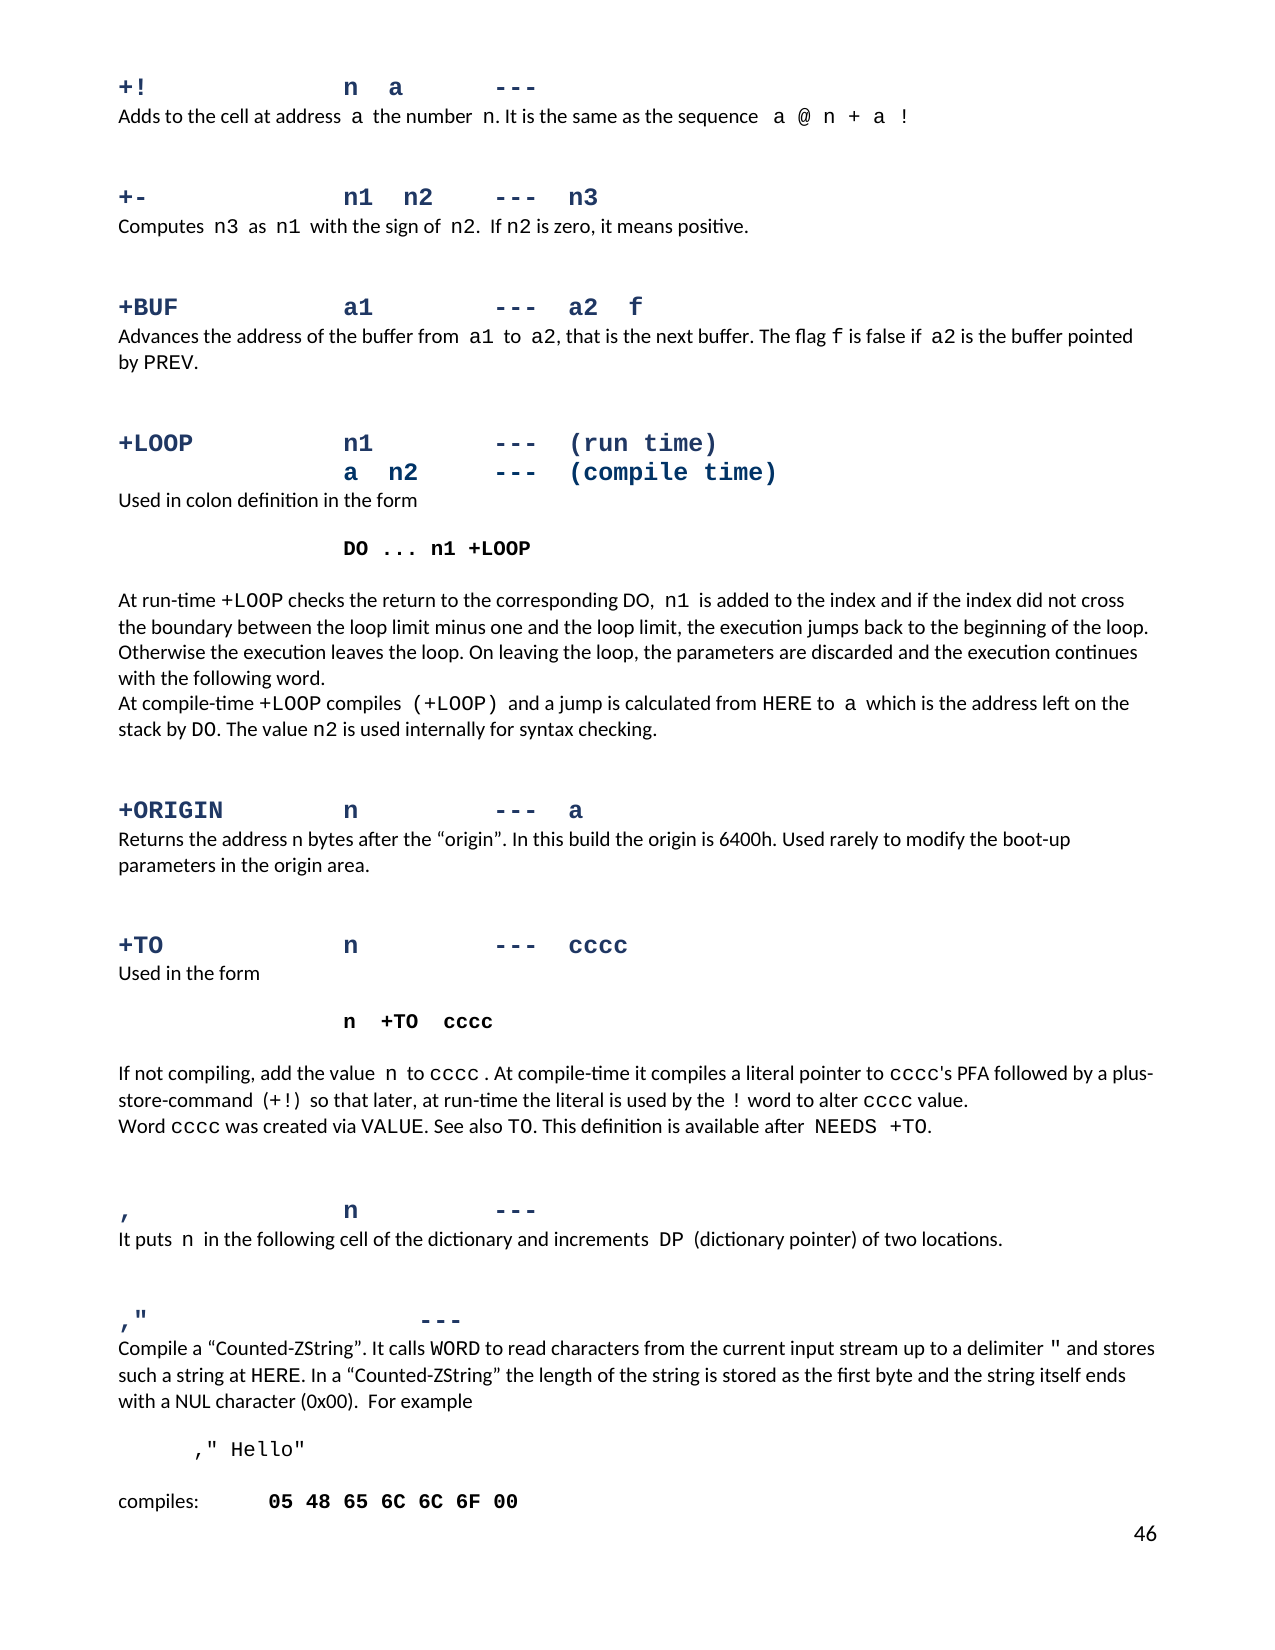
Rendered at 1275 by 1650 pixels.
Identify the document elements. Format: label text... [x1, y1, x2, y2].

text Word cccc was created via VALUE. See also TO. This definition is available after NEEDS +TO. [118, 1113, 1157, 1168]
text n +TO cccc [118, 1011, 1157, 1035]
subtitle , n --- [118, 1197, 1157, 1226]
subtitle +BUF a1 --- a2 f [118, 294, 1157, 323]
text At run-time +LOOP checks the return to the corresponding DO, n1 is added to the index and if the index did not cross the boundary between the loop limit minus one and the loop limit, the execution jumps back to the beginning of the loop. [118, 587, 1157, 639]
text It puts n in the following cell of the dictionary and increments DP (dictionary pointer) of two locations. [118, 1226, 1157, 1252]
text compiles: 05 48 65 6C 6C 6F 00 [118, 1488, 1157, 1515]
text Advances the address of the buffer from a1 to a2, that is the next buffer. The flag f is false if a2 is the buffer pointed by PREV. [118, 323, 1157, 376]
text Compile a “Counted-ZString”. It calls WORD to read characters from the current input stream up to a delimiter " and stores such a string at HERE. In a “Counted-ZString” the length of the string is stored as the first byte and the string itself ends with a NUL character (0x00). For example [118, 1336, 1157, 1414]
text Adds to the cell at address a the number n. It is the same as the sequence a @ n + a ! [118, 103, 1157, 130]
text ," Hello" [118, 1439, 1157, 1463]
text If not compiling, add the value n to cccc . At compile-time it compiles a literal pointer to cccc's PFA followed by a plus-store-command (+!) so that later, at run-time the literal is used by the ! word to alter cccc value. [118, 1060, 1157, 1113]
text Computes n3 as n1 with the sign of n2. If n2 is zero, it means positive. [118, 213, 1157, 239]
text Used in colon definition in the form [118, 487, 1157, 513]
subtitle +LOOP n1 --- (run time) [118, 431, 1157, 459]
text Returns the address n bytes after the “origin”. In this build the origin is 6400h. Used rarely to modify the boot-up parameters in the origin area. [118, 826, 1157, 877]
subtitle ," --- [118, 1307, 1157, 1336]
text Used in the form [118, 961, 1157, 986]
subtitle +TO n --- cccc [118, 932, 1157, 961]
subtitle +ORIGIN n --- a [118, 798, 1157, 826]
text DO ... n1 +LOOP [118, 538, 1157, 562]
text a n2 --- (compile time) [118, 459, 1157, 487]
text At compile-time +LOOP compiles (+LOOP) and a jump is calculated from HERE to a which is the address left on the stack by DO. The value n2 is used internally for syntax checking. [118, 690, 1157, 743]
subtitle +- n1 n2 --- n3 [118, 185, 1157, 213]
text Otherwise the execution leaves the loop. On leaving the loop, the parameters are discarded and the execution continues with the following word. [118, 639, 1157, 690]
subtitle +! n a --- [118, 75, 1157, 103]
